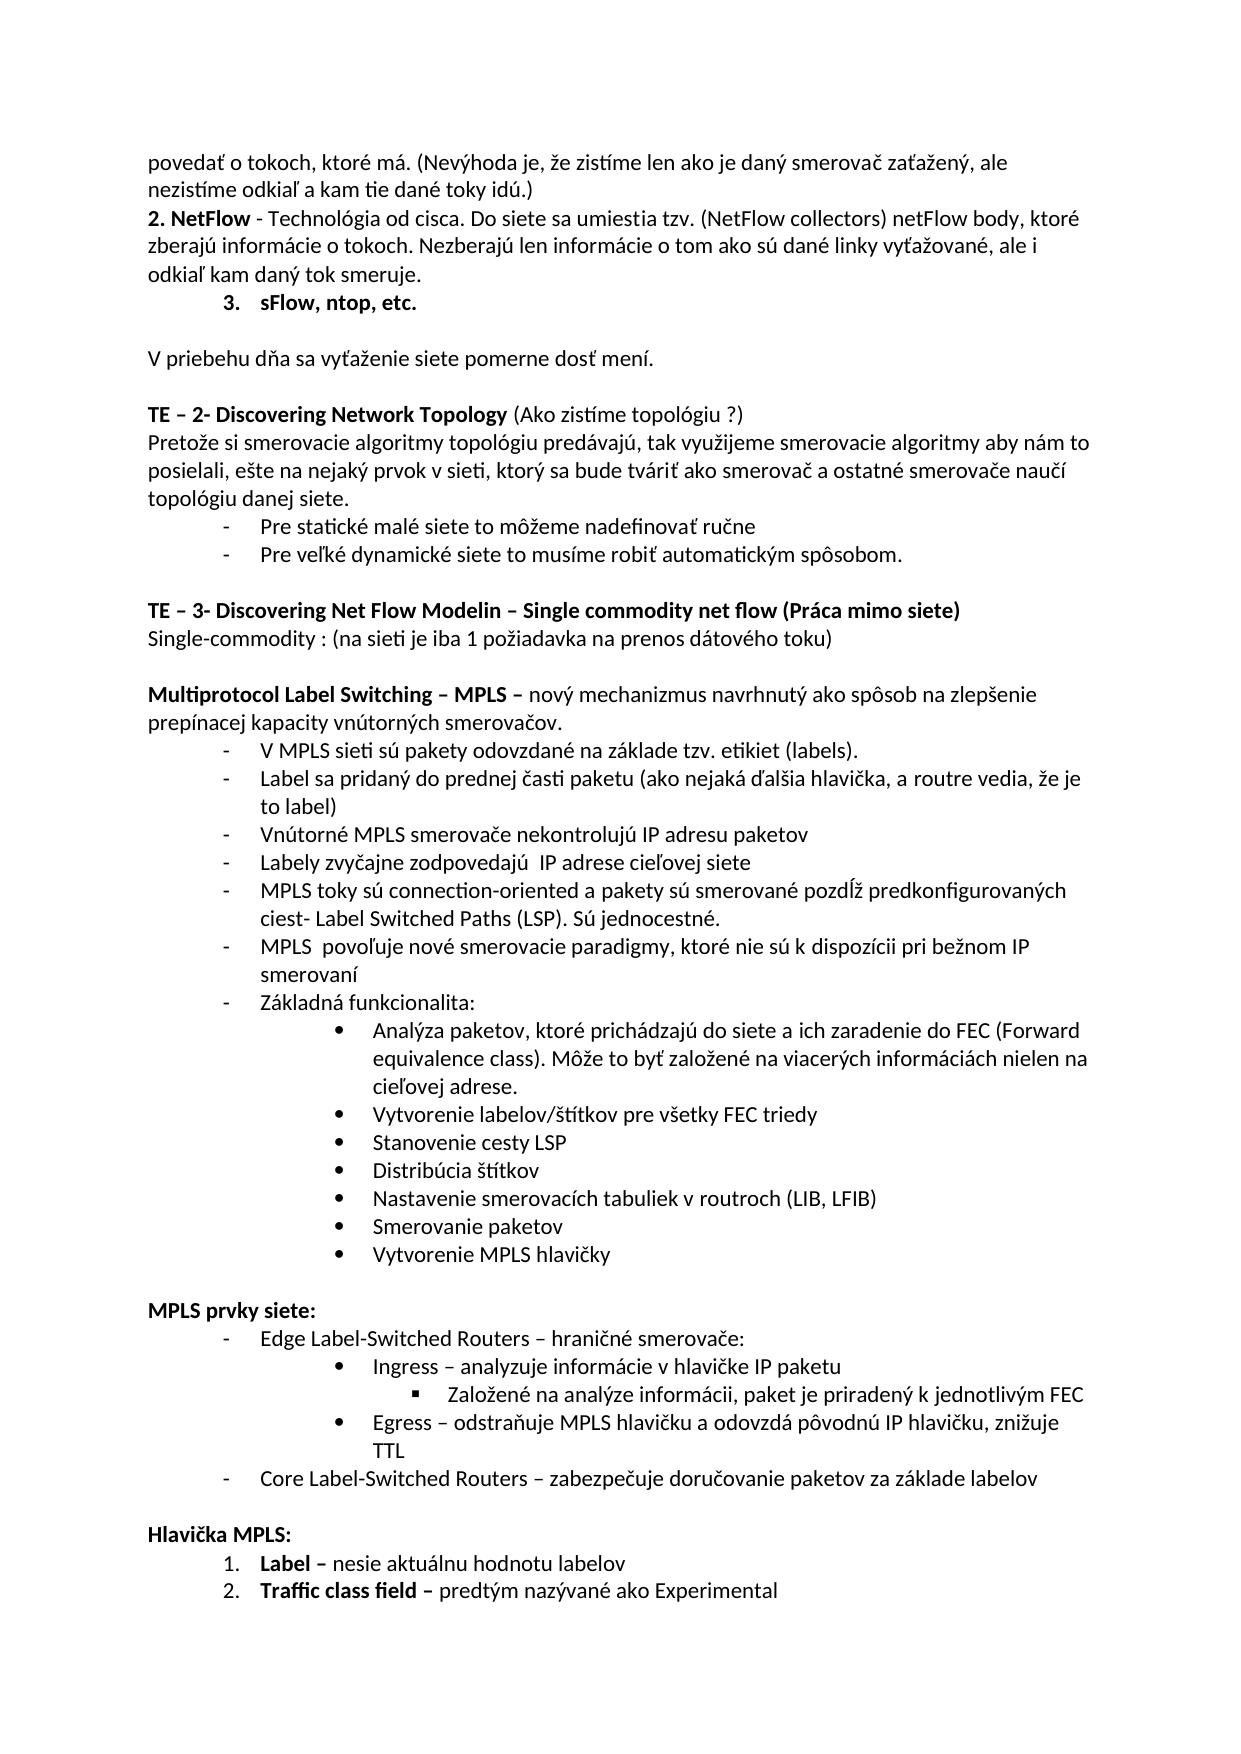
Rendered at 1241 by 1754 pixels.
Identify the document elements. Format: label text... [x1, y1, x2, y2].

list Založené na analýze informácii, paket je priradený k jednotlivým FEC [410, 1381, 1093, 1408]
list Labely zvyčajne zodpovedajú IP adrese cieľovej siete [223, 848, 1093, 876]
list Traffic class field – predtým nazývané ako Experimental [223, 1577, 1093, 1605]
list Edge Label-Switched Routers – hraničné smerovače: [223, 1324, 1093, 1352]
list MPLS toky sú connection-oriented a pakety sú smerované pozdĺž predkonfigurovaných ciest- Label Switched Paths (LSP). Sú jednocestné. [223, 876, 1093, 932]
text Multiprotocol Label Switching – MPLS – nový mechanizmus navrhnutý ako spôsob na zlepšenie prepínacej kapacity vnútorných smerovačov. [148, 680, 1093, 736]
list Vytvorenie MPLS hlavičky [335, 1240, 1093, 1268]
list Distribúcia štítkov [335, 1156, 1093, 1184]
list Analýza paketov, ktoré prichádzajú do siete a ich zaradenie do FEC (Forward equivalence class). Môže to byť založené na viacerých informáciách nielen na cieľovej adrese. [335, 1016, 1093, 1100]
list Základná funkcionalita: [223, 988, 1093, 1016]
text 2. NetFlow - Technológia od cisca. Do siete sa umiestia tzv. (NetFlow collectors) netFlow body, ktoré [148, 204, 1093, 232]
list Nastavenie smerovacích tabuliek v routroch (LIB, LFIB) [335, 1184, 1093, 1212]
list Vnútorné MPLS smerovače nekontrolujú IP adresu paketov [223, 820, 1093, 848]
list Pre statické malé siete to môžeme nadefinovať ručne [223, 512, 1093, 540]
list Egress – odstraňuje MPLS hlavičku a odovzdá pôvodnú IP hlavičku, znižuje TTL [335, 1408, 1093, 1464]
text povedať o tokoch, ktoré má. (Nevýhoda je, že zistíme len ako je daný smerovač zaťažený, ale nezistíme odkiaľ a kam tie dané toky idú.) [148, 148, 1093, 204]
text Pretože si smerovacie algoritmy topológiu predávajú, tak využijeme smerovacie algoritmy aby nám to [148, 428, 1093, 456]
list sFlow, ntop, etc. [223, 288, 1093, 316]
list Core Label-Switched Routers – zabezpečuje doručovanie paketov za základe labelov [223, 1464, 1093, 1493]
list Label sa pridaný do prednej časti paketu (ako nejaká ďalšia hlavička, a routre vedia, že je to label) [223, 764, 1093, 820]
text TE – 2- Discovering Network Topology (Ako zistíme topológiu ?) [148, 400, 1093, 428]
list Vytvorenie labelov/štítkov pre všetky FEC triedy [335, 1100, 1093, 1128]
text Hlavička MPLS: [148, 1521, 1093, 1549]
text MPLS prvky siete: [148, 1296, 1093, 1324]
text Single-commodity : (na sieti je iba 1 požiadavka na prenos dátového toku) [148, 624, 1093, 652]
text zberajú informácie o tokoch. Nezberajú len informácie o tom ako sú dané linky vyťažované, ale i odkiaľ kam daný tok smeruje. [148, 232, 1093, 288]
text posielali, ešte na nejaký prvok v sieti, ktorý sa bude tváriť ako smerovač a ostatné smerovače naučí [148, 456, 1093, 484]
list MPLS povoľuje nové smerovacie paradigmy, ktoré nie sú k dispozícii pri bežnom IP smerovaní [223, 932, 1093, 988]
text topológiu danej siete. [148, 484, 1093, 512]
list V MPLS sieti sú pakety odovzdané na základe tzv. etikiet (labels). [223, 736, 1093, 764]
text TE – 3- Discovering Net Flow Modelin – Single commodity net flow (Práca mimo siete) [148, 596, 1093, 624]
text V priebehu dňa sa vyťaženie siete pomerne dosť mení. [148, 344, 1093, 372]
list Pre veľké dynamické siete to musíme robiť automatickým spôsobom. [223, 540, 1093, 568]
list Label – nesie aktuálnu hodnotu labelov [223, 1549, 1093, 1577]
list Smerovanie paketov [335, 1212, 1093, 1240]
list Ingress – analyzuje informácie v hlavičke IP paketu [335, 1352, 1093, 1381]
list Stanovenie cesty LSP [335, 1128, 1093, 1156]
